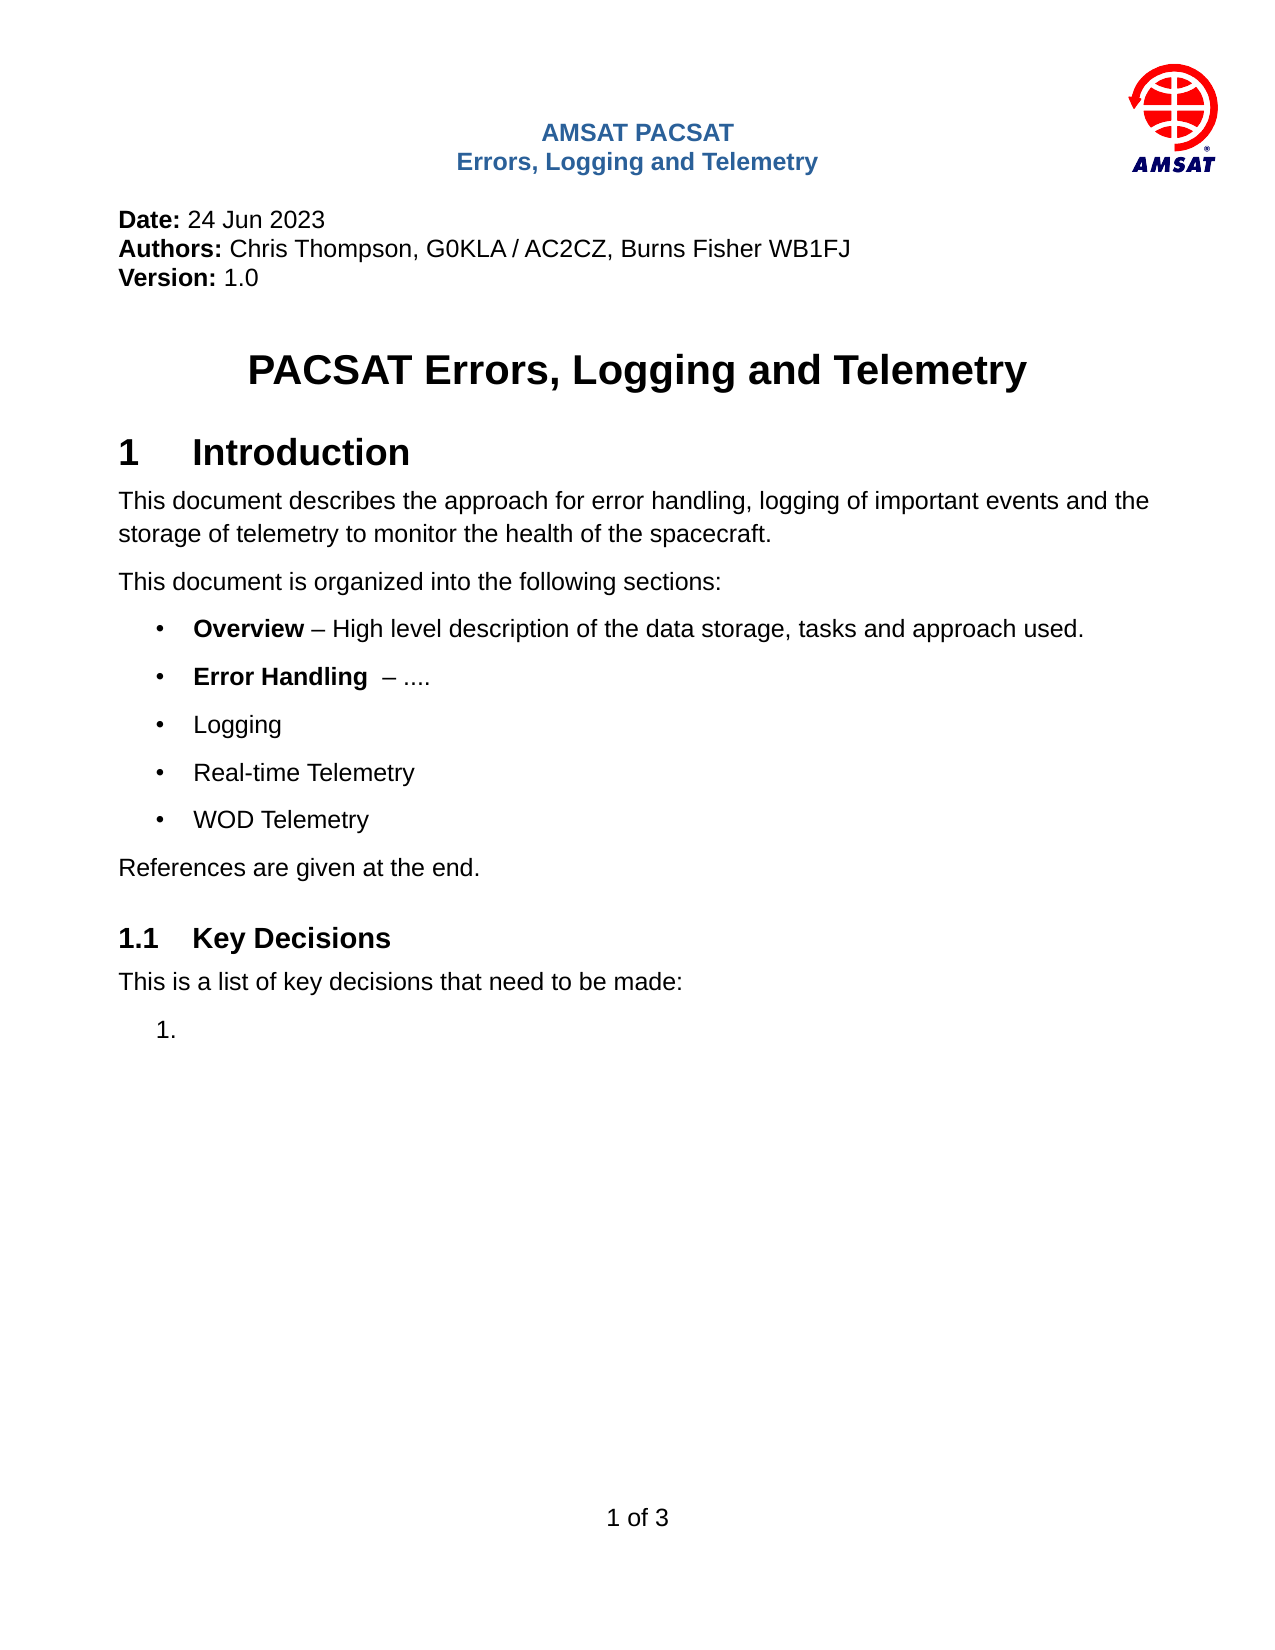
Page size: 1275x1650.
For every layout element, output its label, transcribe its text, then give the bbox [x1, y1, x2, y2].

text References are given at the end. [118, 853, 1157, 882]
title PACSAT Errors, Logging and Telemetry [118, 345, 1157, 393]
list Overview – High level description of the data storage, tasks and approach used. [156, 614, 1157, 643]
subtitle Introduction [118, 431, 1157, 474]
text Version: 1.0 [118, 263, 1157, 291]
list Real-time Telemetry [156, 757, 1157, 786]
text This is a list of key decisions that need to be made: [118, 967, 1157, 996]
list WOD Telemetry [156, 805, 1157, 834]
subtitle Key Decisions [118, 921, 1157, 955]
list Error Handling – .... [156, 662, 1157, 691]
text Authors: Chris Thompson, G0KLA / AC2CZ, Burns Fisher WB1FJ [118, 234, 1157, 263]
text This document is organized into the following sections: [118, 567, 1157, 596]
text This document describes the approach for error handling, logging of important events and the storage of telemetry to monitor the health of the spacecraft. [118, 486, 1157, 548]
text Date: 24 Jun 2023 [118, 205, 1157, 234]
picture [1126, 61, 1220, 174]
list Logging [156, 710, 1157, 739]
